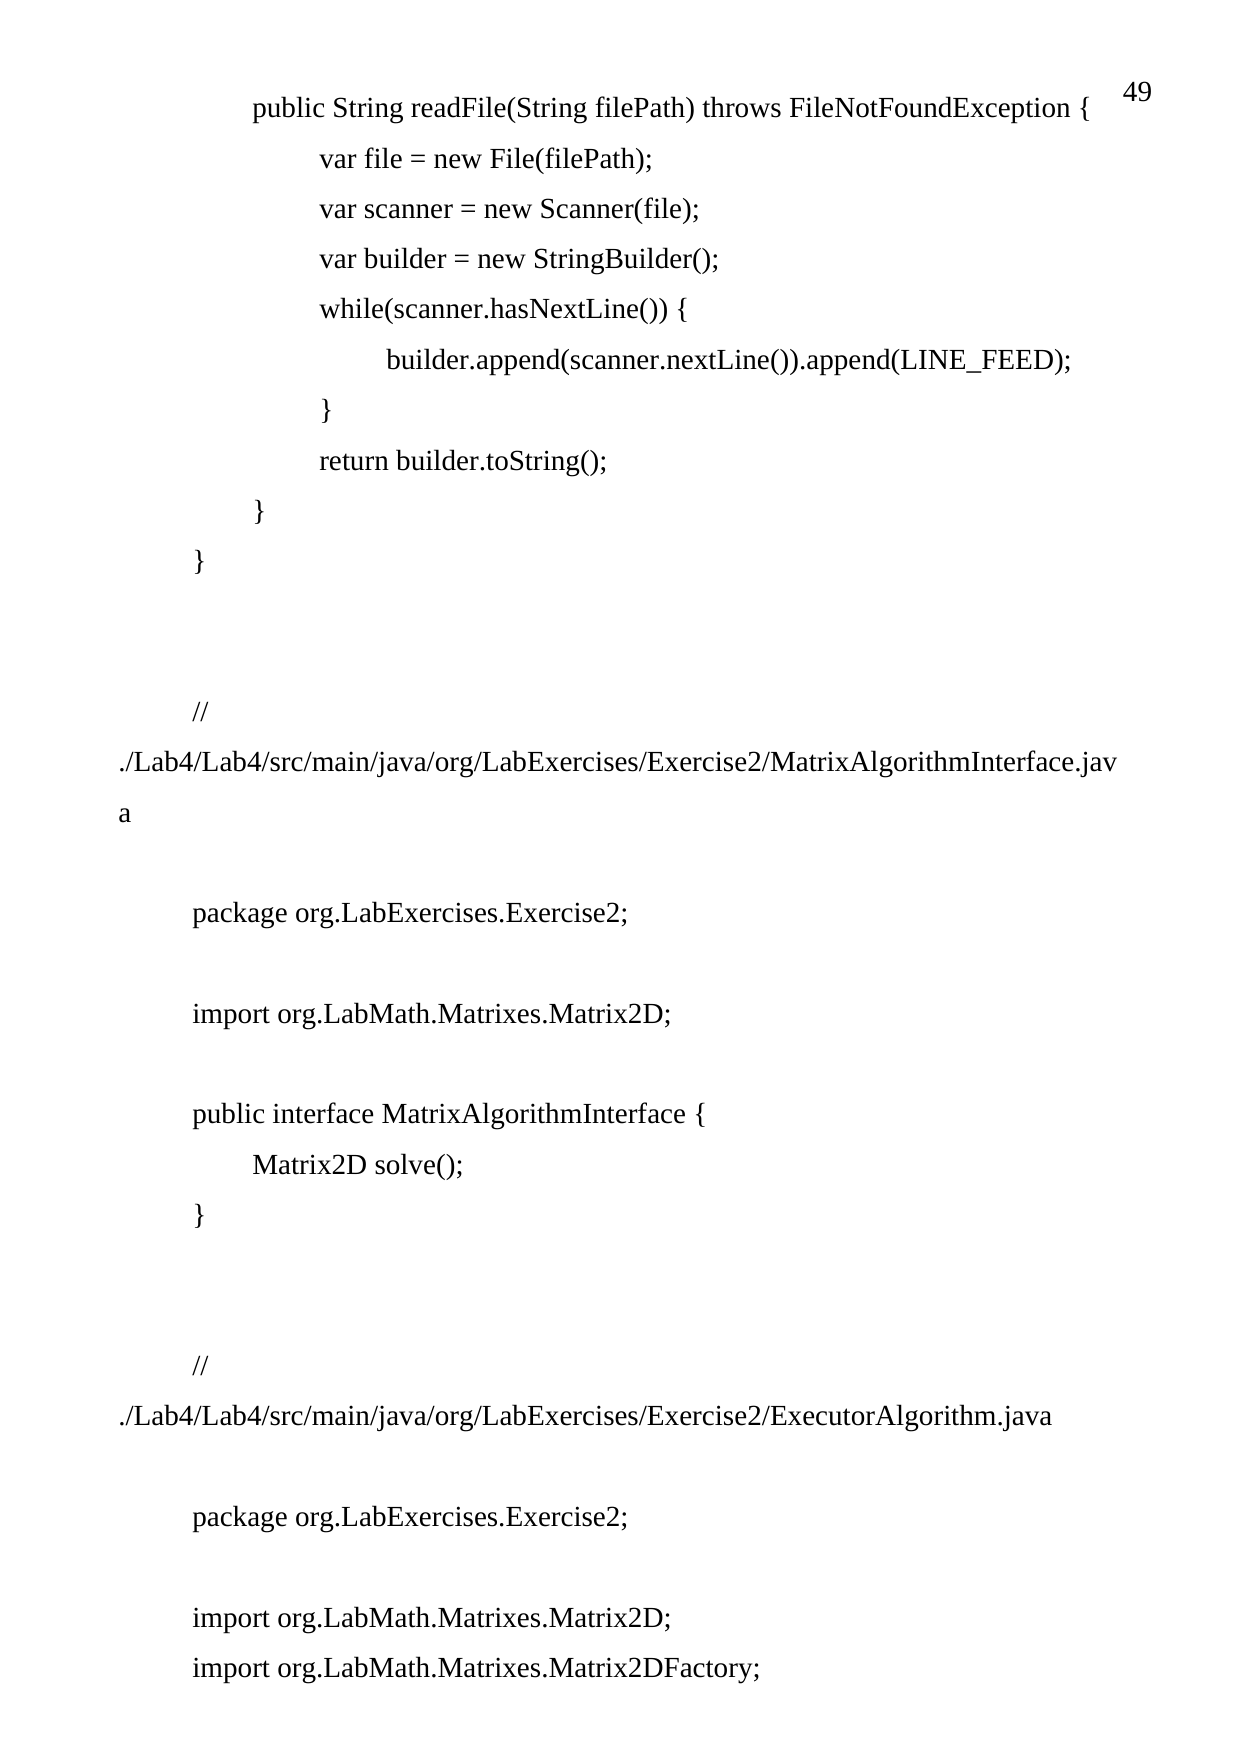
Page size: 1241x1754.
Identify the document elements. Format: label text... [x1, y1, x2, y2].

text return builder.toString(); [118, 443, 1122, 476]
text Matrix2D solve(); [118, 1147, 1122, 1181]
text package org.LabExercises.Exercise2; [118, 895, 1122, 929]
text } [118, 392, 1122, 426]
text package org.LabExercises.Exercise2; [118, 1499, 1122, 1533]
text public interface MatrixAlgorithmInterface { [118, 1097, 1122, 1130]
text var scanner = new Scanner(file); [118, 191, 1122, 224]
text while(scanner.hasNextLine()) { [118, 292, 1122, 325]
text import org.LabMath.Matrixes.Matrix2D; [118, 1600, 1122, 1633]
text // ./Lab4/Lab4/src/main/java/org/LabExercises/Exercise2/MatrixAlgorithmInterface.java [118, 694, 1122, 828]
text builder.append(scanner.nextLine()).append(LINE_FEED); [118, 342, 1122, 376]
text public String readFile(String filePath) throws FileNotFoundException { [118, 90, 1122, 124]
text var file = new File(filePath); [118, 141, 1122, 174]
text } [118, 543, 1122, 577]
text } [118, 493, 1122, 526]
text } [118, 1197, 1122, 1231]
text // ./Lab4/Lab4/src/main/java/org/LabExercises/Exercise2/ExecutorAlgorithm.java [118, 1348, 1122, 1432]
text import org.LabMath.Matrixes.Matrix2D; [118, 996, 1122, 1029]
text var builder = new StringBuilder(); [118, 241, 1122, 275]
text import org.LabMath.Matrixes.Matrix2DFactory; [118, 1650, 1122, 1684]
